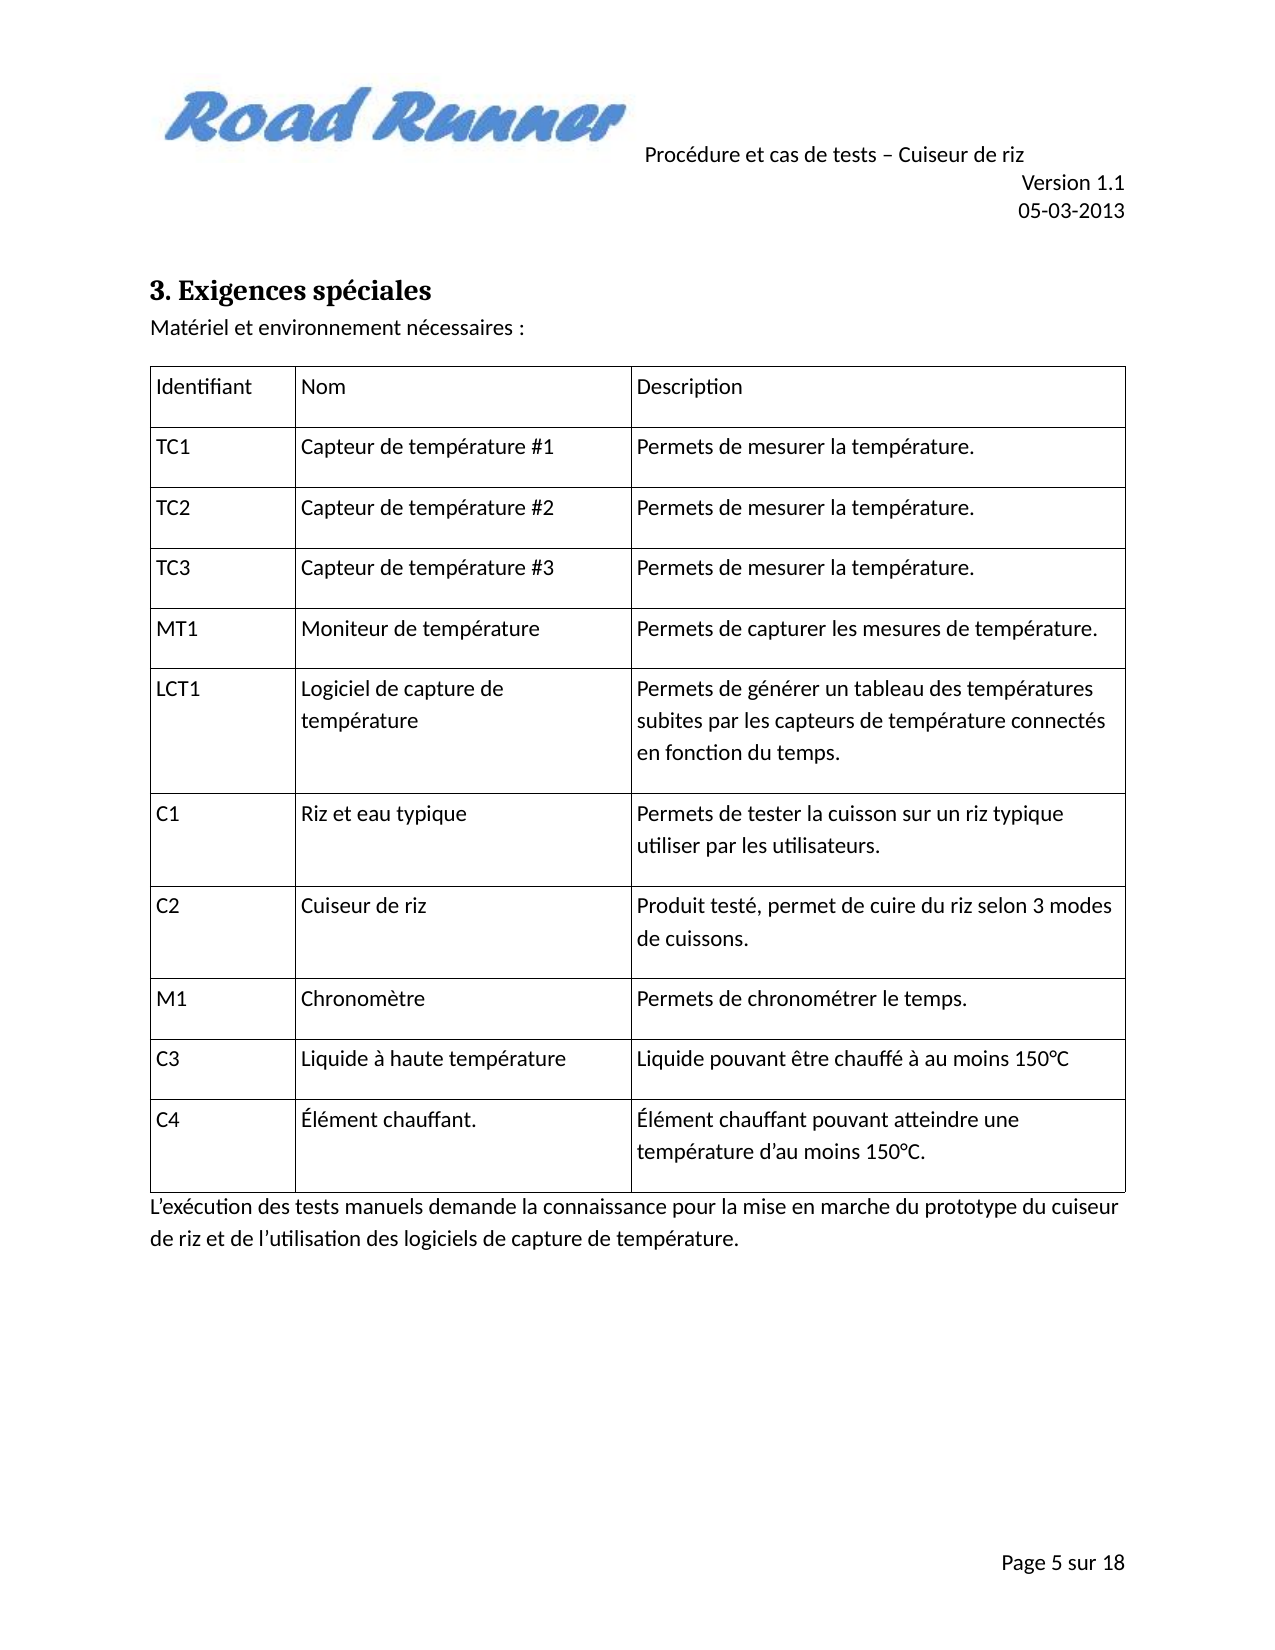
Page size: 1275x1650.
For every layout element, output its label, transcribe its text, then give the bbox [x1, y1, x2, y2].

table_cell Cuiseur de riz [296, 887, 631, 978]
table_cell Liquide pouvant être chauffé à au moins 150°C [632, 1040, 1125, 1099]
table_header Nom [296, 367, 631, 427]
table_cell LCT1 [151, 669, 295, 793]
table_cell C1 [151, 794, 295, 886]
table_cell MT1 [151, 609, 295, 668]
table_cell Permets de tester la cuisson sur un riz typique utiliser par les utilisateurs. [632, 794, 1125, 886]
table_cell Élément chauffant. [296, 1100, 631, 1192]
table_cell Logiciel de capture de température [296, 669, 631, 793]
table_cell TC2 [151, 488, 295, 547]
table_cell Capteur de température #2 [296, 488, 631, 547]
table_cell Permets de capturer les mesures de température. [632, 609, 1125, 668]
text Matériel et environnement nécessaires : [150, 313, 1125, 341]
table_cell Permets de mesurer la température. [632, 549, 1125, 608]
table_header Identifiant [151, 367, 295, 427]
table_cell TC1 [151, 428, 295, 487]
table_cell Riz et eau typique [296, 794, 631, 886]
table_cell M1 [151, 979, 295, 1039]
table_cell Liquide à haute température [296, 1040, 631, 1099]
table_cell Élément chauffant pouvant atteindre une température d’au moins 150°C. [632, 1100, 1125, 1192]
table_cell C4 [151, 1100, 295, 1192]
table_cell Chronomètre [296, 979, 631, 1039]
table_cell Capteur de température #1 [296, 428, 631, 487]
table_cell C2 [151, 887, 295, 978]
table_cell Produit testé, permet de cuire du riz selon 3 modes de cuissons. [632, 887, 1125, 978]
table_cell Moniteur de température [296, 609, 631, 668]
table_cell Permets de mesurer la température. [632, 488, 1125, 547]
text L’exécution des tests manuels demande la connaissance pour la mise en marche du prototype du cuiseur de riz et de l’utilisation des logiciels de capture de température. [150, 1193, 1125, 1252]
table_cell Permets de mesurer la température. [632, 428, 1125, 487]
table_cell Permets de chronométrer le temps. [632, 979, 1125, 1039]
table_cell TC3 [151, 549, 295, 608]
table_cell Permets de générer un tableau des températures subites par les capteurs de température connectés en fonction du temps. [632, 669, 1125, 793]
table_cell C3 [151, 1040, 295, 1099]
picture [150, 73, 640, 163]
table_cell Capteur de température #3 [296, 549, 631, 608]
subtitle 3. Exigences spéciales [150, 274, 1125, 308]
table_header Description [632, 367, 1125, 427]
